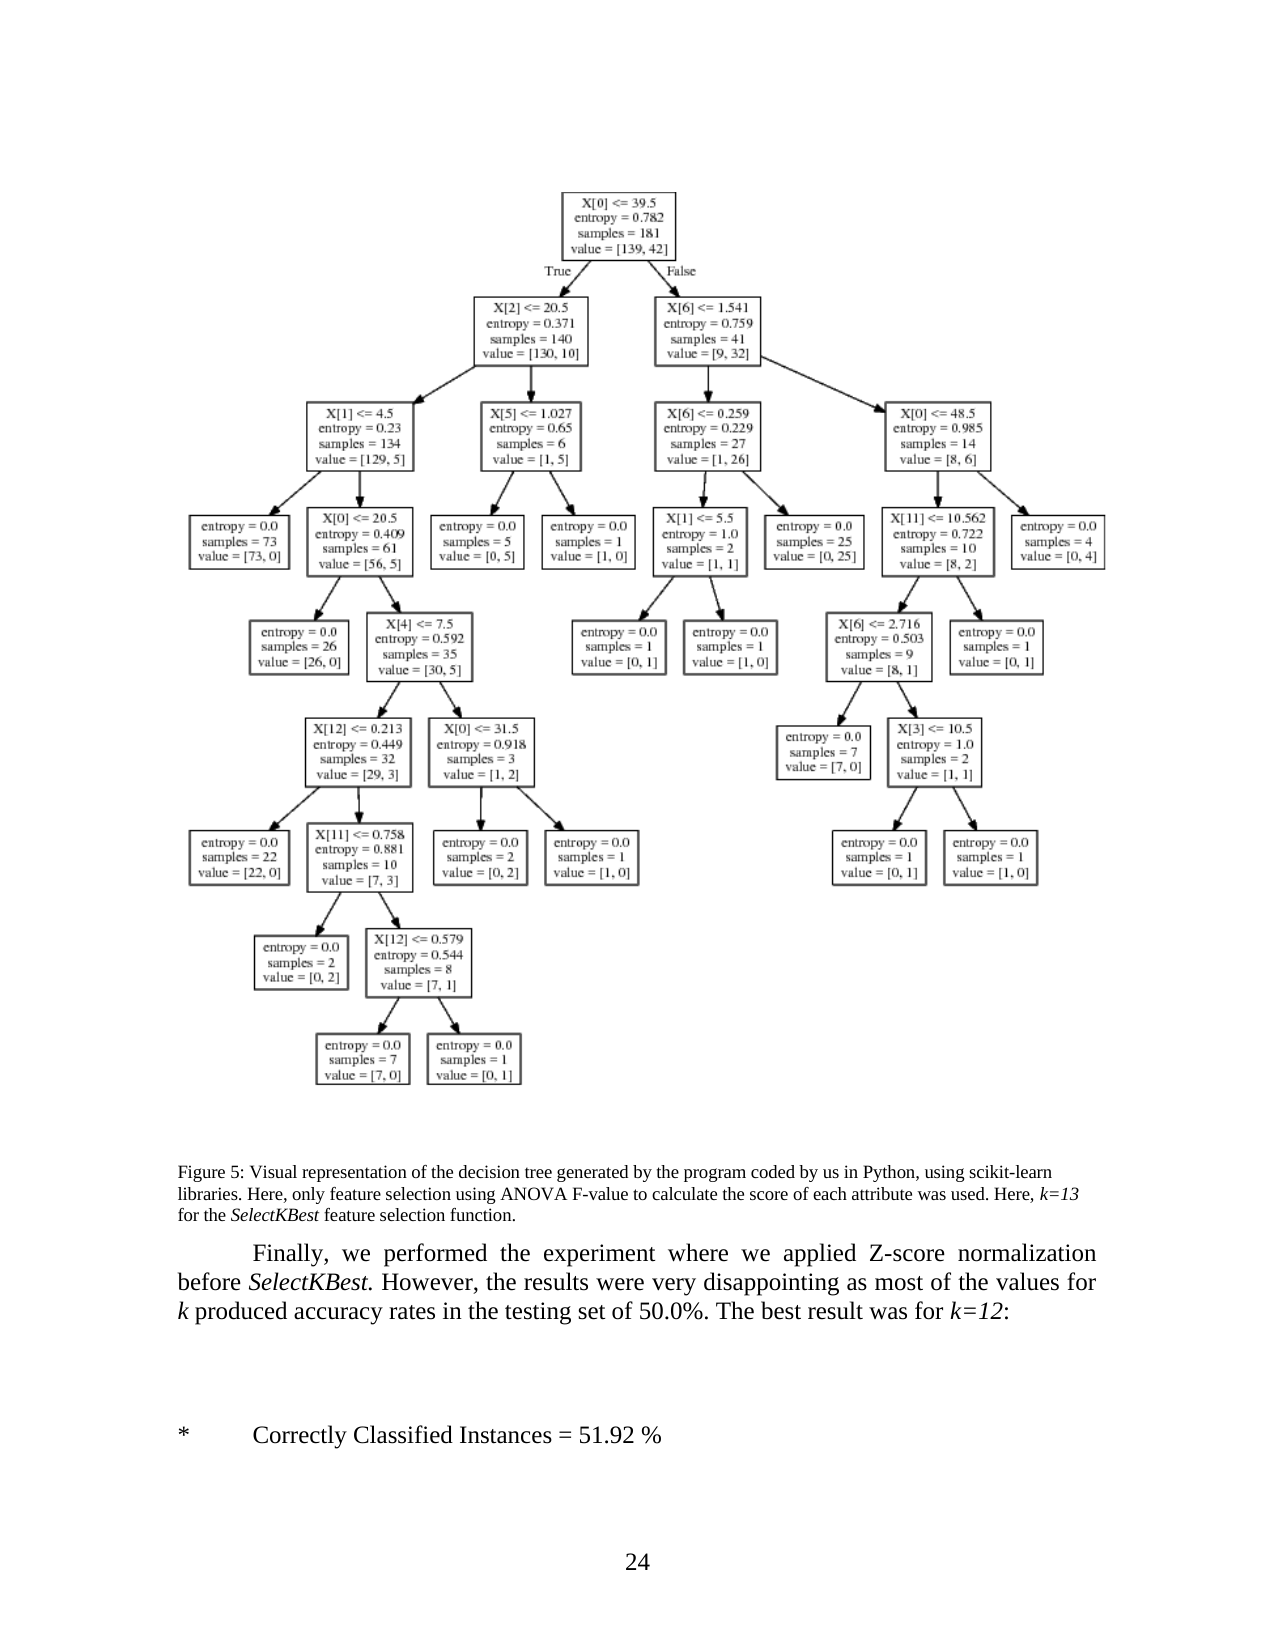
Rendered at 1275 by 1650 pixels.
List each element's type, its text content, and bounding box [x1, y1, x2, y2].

text * Correctly Classified Instances = 51.92 % [177, 1420, 1098, 1448]
text Finally, we performed the experiment where we applied Z-score normalization before SelectKBest. However, the results were very disappointing as most of the values for k produced accuracy rates in the testing set of 50.0%. The best result was for k=12: [177, 1238, 1098, 1325]
text Figure 5: Visual representation of the decision tree generated by the program coded by us in Python, using scikit-learn libraries. Here, only feature selection using ANOVA F-value to calculate the score of each attribute was used. Here, k=13 for the SelectKBest feature selection function. [177, 1161, 1098, 1226]
picture [186, 192, 1108, 1089]
